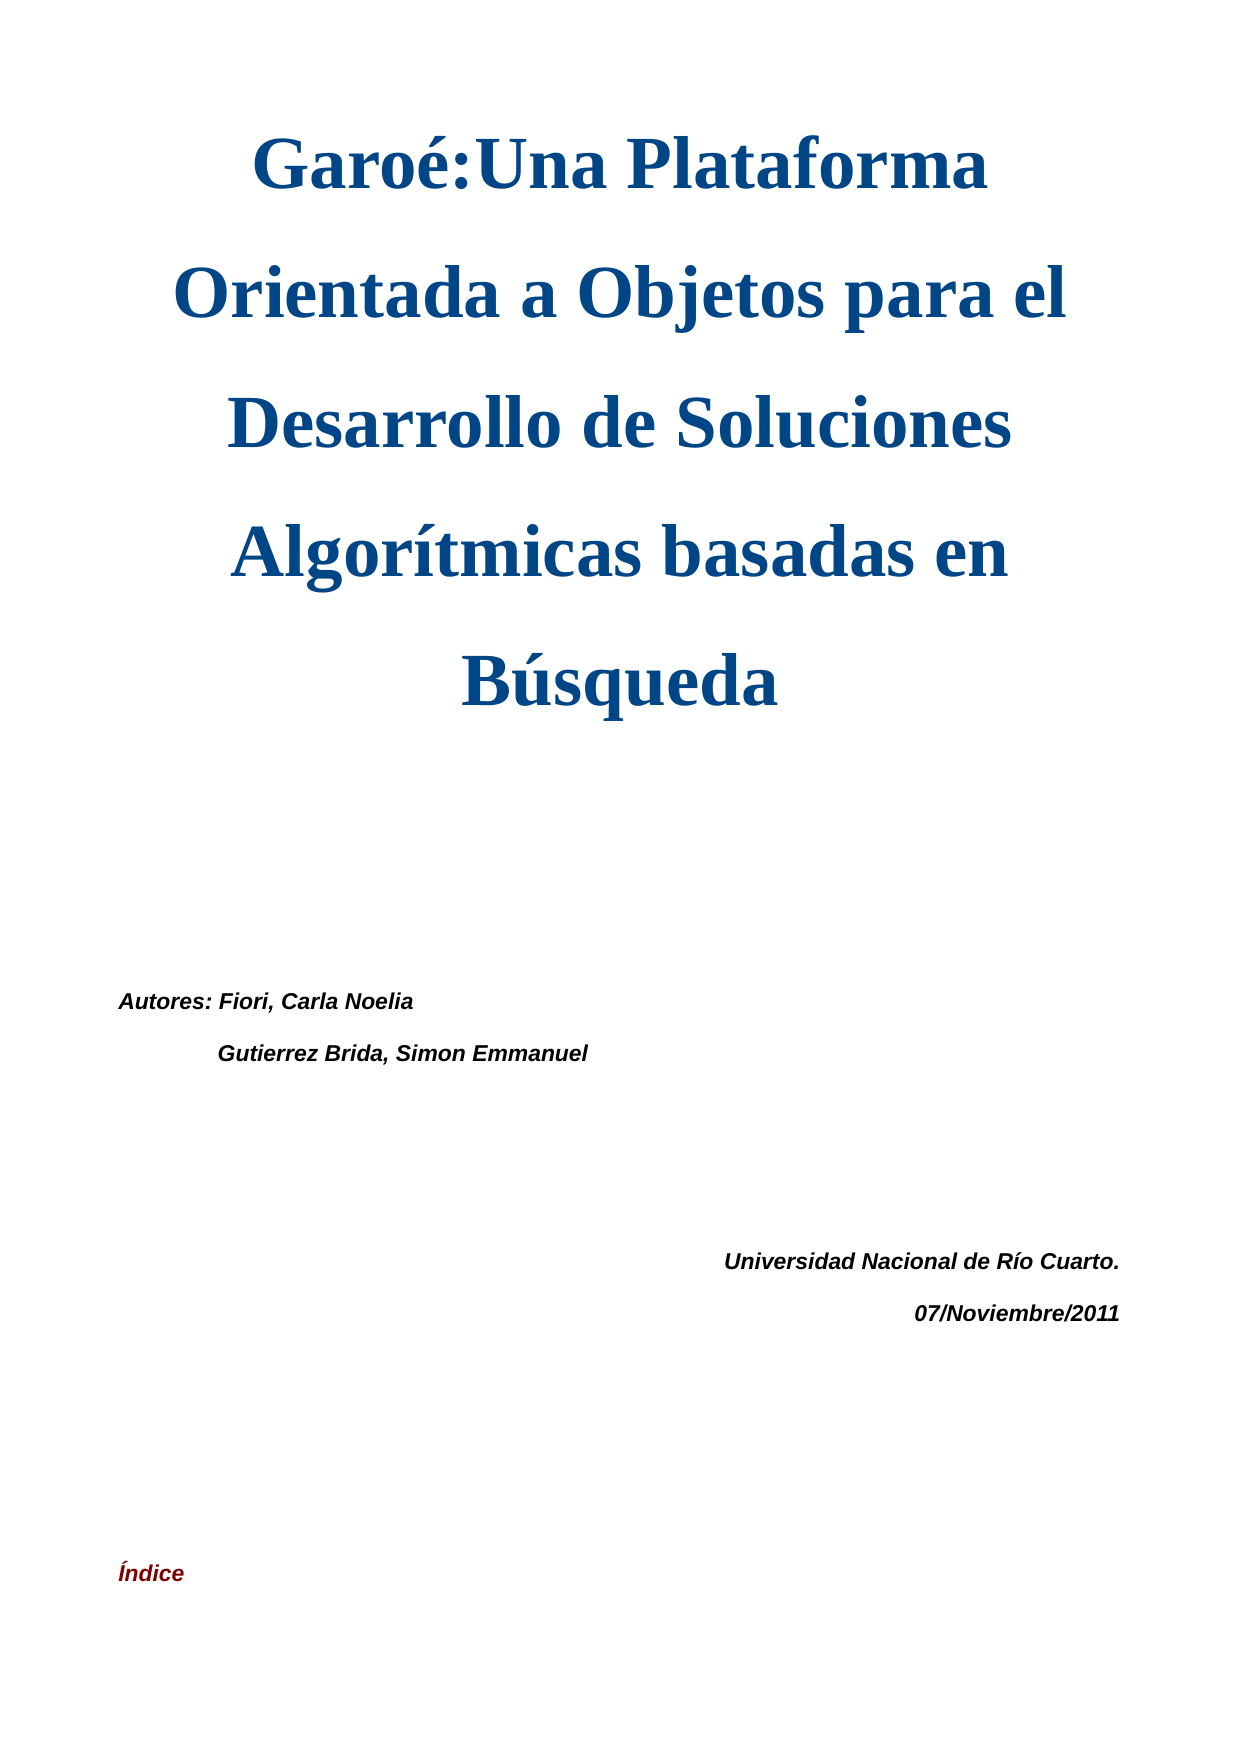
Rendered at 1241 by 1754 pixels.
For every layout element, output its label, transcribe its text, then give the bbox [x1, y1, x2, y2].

text 07/Noviembre/2011 [118, 1299, 1122, 1326]
subtitle Garoé:Una Plataforma Orientada a Objetos para el Desarrollo de Soluciones Algorítmicas basadas en Búsqueda‏ [118, 118, 1122, 723]
text Gutierrez Brida, Simon Emmanuel [118, 1040, 1122, 1066]
text Índice [118, 1559, 1122, 1586]
text Universidad Nacional de Río Cuarto. [118, 1248, 1122, 1274]
text Autores: Fiori, Carla Noelia [118, 988, 1122, 1014]
